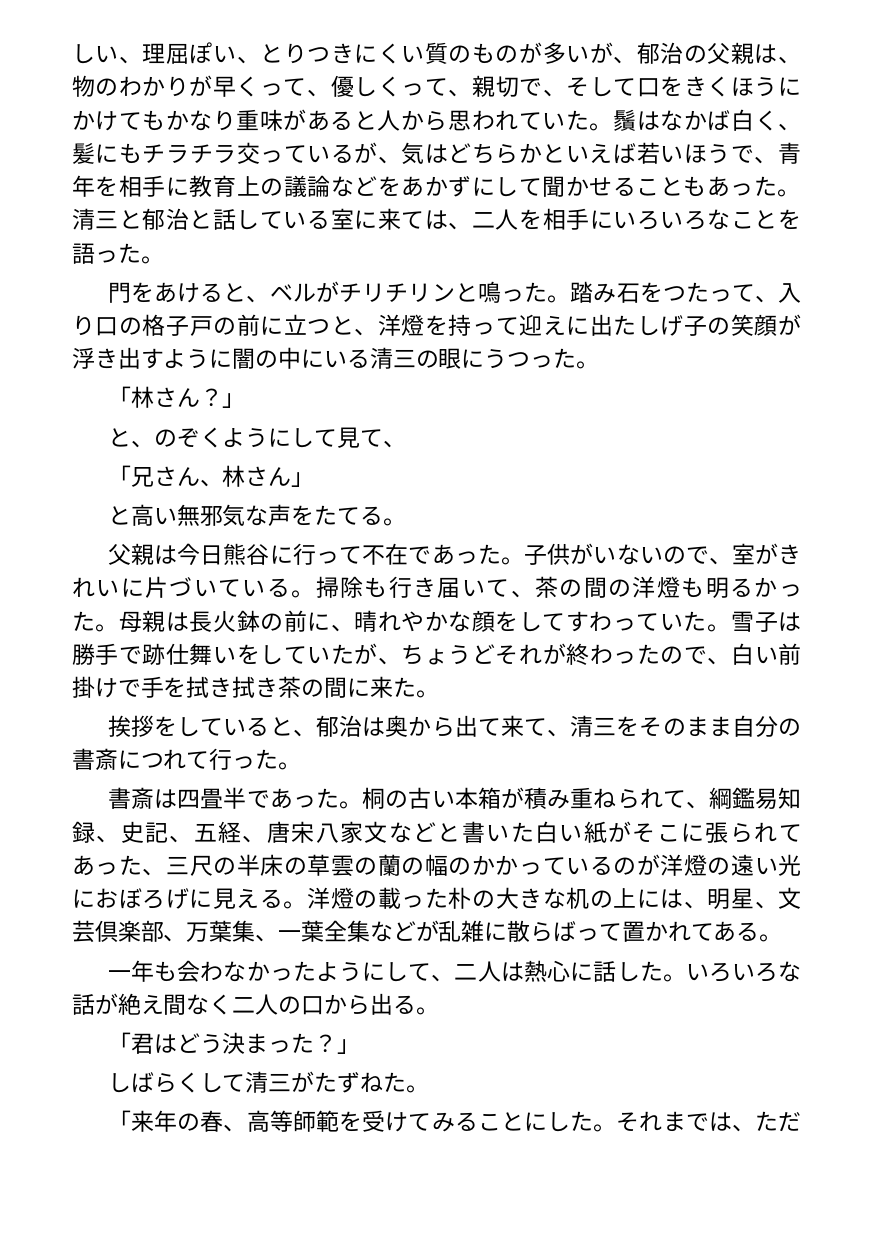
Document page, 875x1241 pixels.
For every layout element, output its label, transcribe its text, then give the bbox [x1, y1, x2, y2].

text 「君はどう決まった？」 [72, 1026, 802, 1059]
text 「来年の春、高等師範を受けてみることにした。それまでは、ただ [72, 1104, 802, 1137]
text 「兄さん、林さん」 [72, 458, 802, 492]
text と高い無邪気な声をたてる。 [72, 498, 802, 531]
text 挨拶をしていると、郁治は奥から出て来て、清三をそのまま自分の書斎につれて行った。 [72, 709, 802, 775]
text しい、理屈ぽい、とりつきにくい質のものが多いが、郁治の父親は、物のわかりが早くって、優しくって、親切で、そして口をきくほうにかけてもかなり重味があると人から思われていた。鬚はなかば白く、髪にもチラチラ交っているが、気はどちらかといえば若いほうで、青年を相手に教育上の議論などをあかずにして聞かせることもあった。清三と郁治と話している室に来ては、二人を相手にいろいろなことを語った。 [72, 36, 802, 269]
text 書斎は四畳半であった。桐の古い本箱が積み重ねられて、綱鑑易知録、史記、五経、唐宋八家文などと書いた白い紙がそこに張られてあった、三尺の半床の草雲の蘭の幅のかかっているのが洋燈の遠い光におぼろげに見える。洋燈の載った朴の大きな机の上には、明星、文芸倶楽部、万葉集、一葉全集などが乱雑に散らばって置かれてある。 [72, 781, 802, 947]
text と、のぞくようにして見て、 [72, 419, 802, 453]
text 父親は今日熊谷に行って不在であった。子供がいないので、室がきれいに片づいている。掃除も行き届いて、茶の間の洋燈も明るかった。母親は長火鉢の前に、晴れやかな顔をしてすわっていた。雪子は勝手で跡仕舞いをしていたが、ちょうどそれが終わったので、白い前掛けで手を拭き拭き茶の間に来た。 [72, 537, 802, 703]
text 「林さん？」 [72, 380, 802, 413]
text しばらくして清三がたずねた。 [72, 1065, 802, 1098]
text 門をあけると、ベルがチリチリンと鳴った。踏み石をつたって、入り口の格子戸の前に立つと、洋燈を持って迎えに出たしげ子の笑顔が浮き出すように闇の中にいる清三の眼にうつった。 [72, 274, 802, 374]
text 一年も会わなかったようにして、二人は熱心に話した。いろいろな話が絶え間なく二人の口から出る。 [72, 953, 802, 1020]
